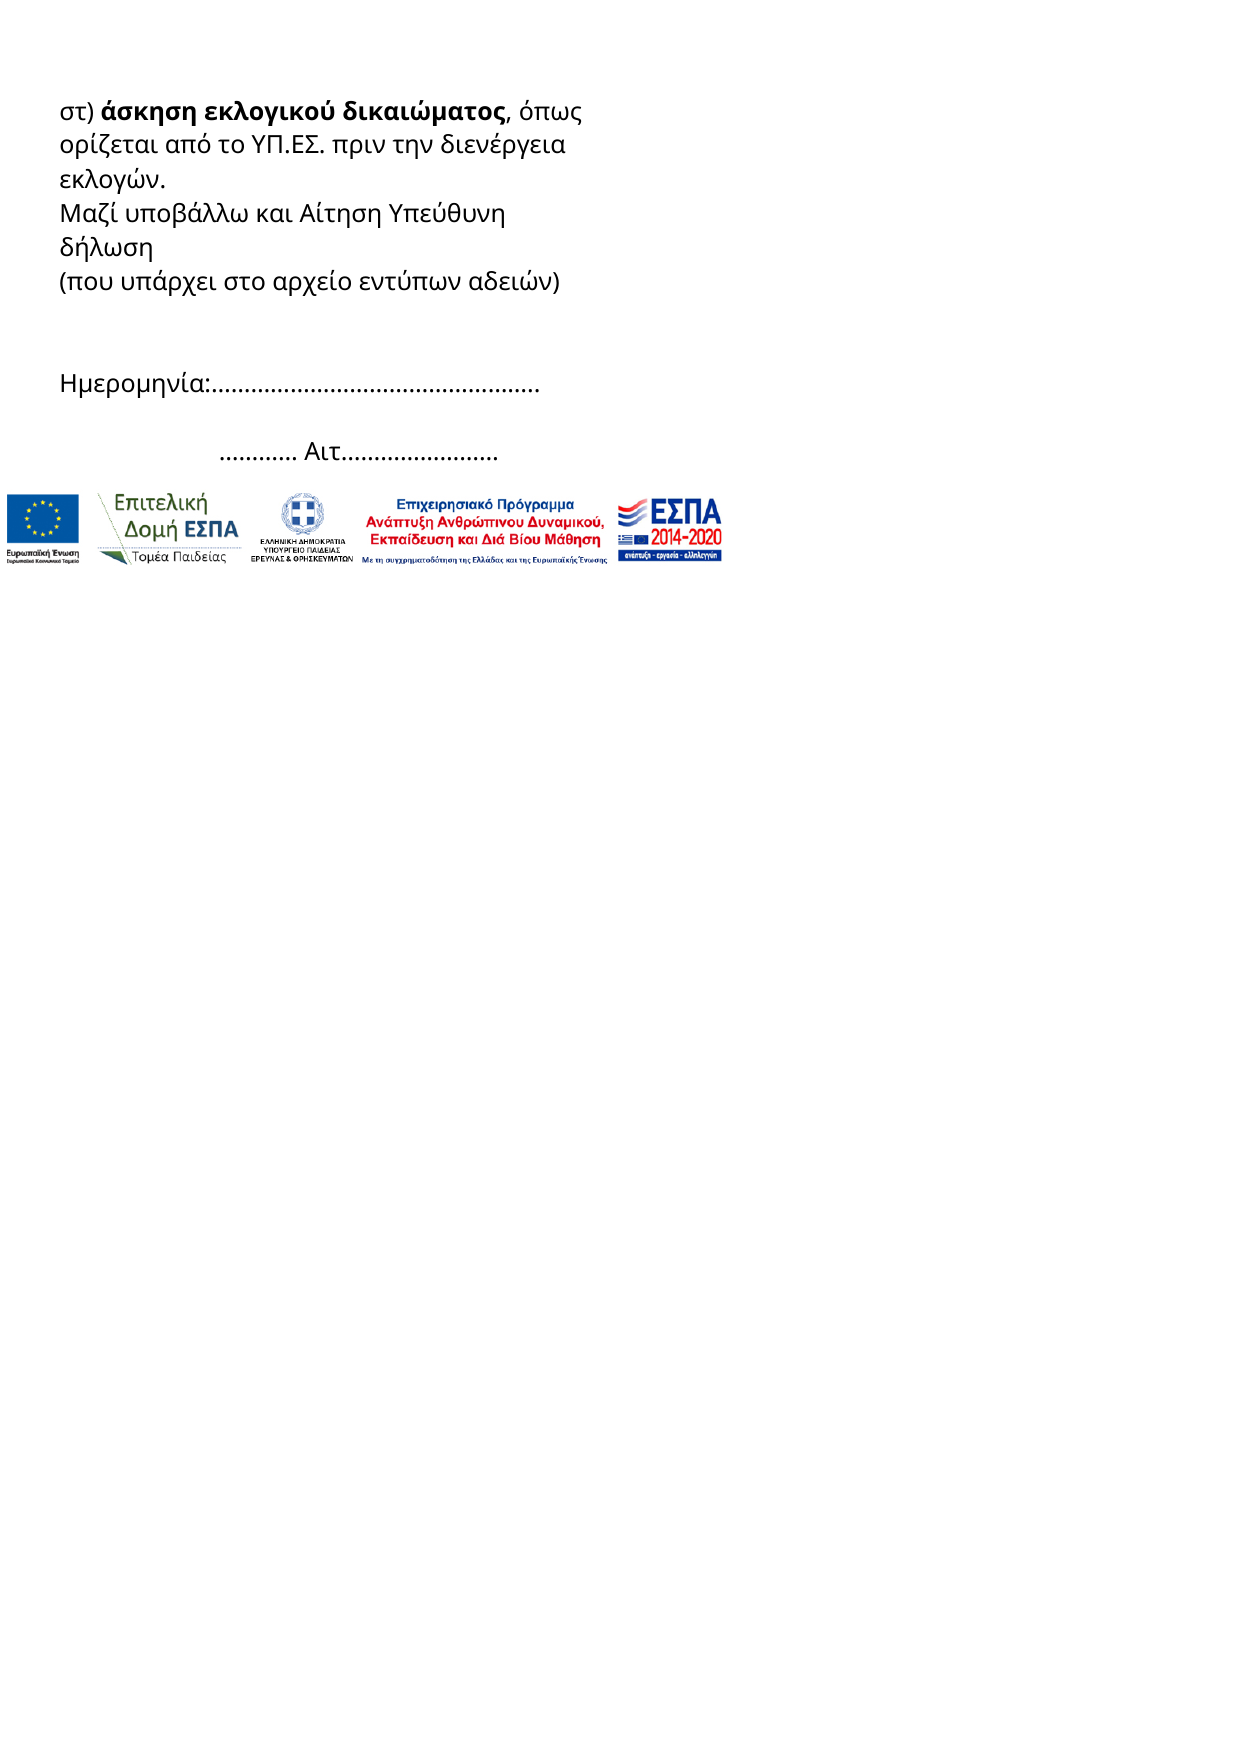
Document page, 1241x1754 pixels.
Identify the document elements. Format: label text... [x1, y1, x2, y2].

text στ) άσκηση εκλογικού δικαιώματος, όπως ορίζεται από το ΥΠ.ΕΣ. πριν την διενέργεια εκλογών. [59, 93, 583, 195]
text ………… Αιτ…………………… [59, 434, 583, 468]
text Μαζί υποβάλλω και Αίτηση Υπεύθυνη δήλωση [59, 195, 583, 263]
picture [0, 471, 724, 590]
text Ημερομηνία:………………………………………….. [59, 366, 583, 400]
text (που υπάρχει στο αρχείο εντύπων αδειών) [59, 263, 583, 297]
